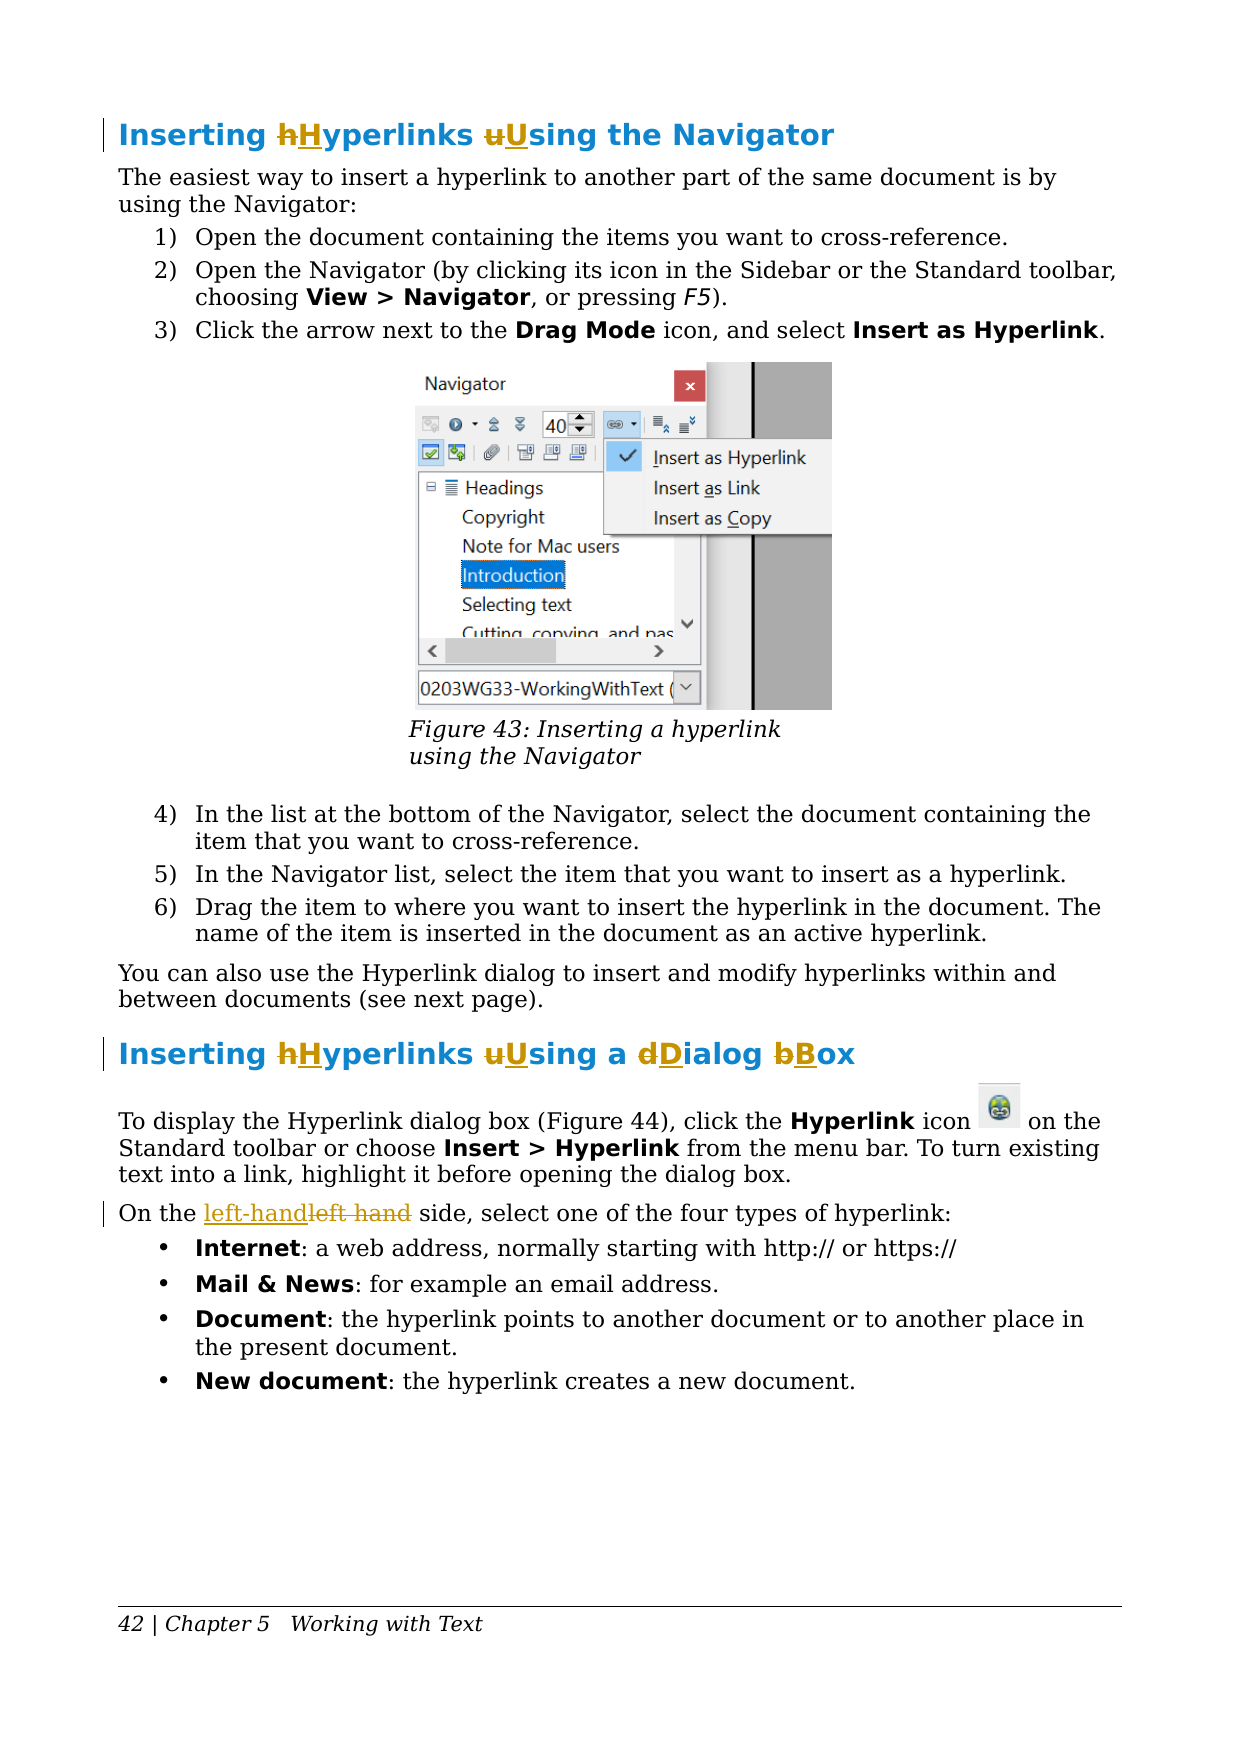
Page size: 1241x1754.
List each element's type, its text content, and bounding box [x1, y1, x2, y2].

list On the left-hand side, select one of the four types of hyperlink: [118, 1201, 1122, 1227]
subtitle Inserting Hyperlinks Using the Navigator [118, 118, 1122, 152]
picture [415, 362, 832, 710]
list Open the Navigator (by clicking its icon in the Sidebar or the Standard toolbar, choosing View > Navigator, or pressing F5). [177, 257, 1122, 311]
text You can also use the Hyperlink dialog to insert and modify hyperlinks within and between documents (see next page). [118, 960, 1122, 1013]
text Figure 43: Inserting a hyperlink using the Navigator [409, 717, 832, 770]
list In the list at the bottom of the Navigator, select the document containing the item that you want to cross-reference. [177, 801, 1122, 855]
list Document: the hyperlink points to another document or to another place in the present document. [156, 1304, 1122, 1360]
subtitle Inserting Hyperlinks Using a Dialog Box [118, 1037, 1122, 1071]
list Internet: a web address, normally starting with http:// or https:// [156, 1234, 1122, 1263]
list Mail & News: for example an email address. [156, 1269, 1122, 1298]
text To display the Hyperlink dialog box (Figure 44), click the Hyperlink icon on the Standard toolbar or choose Insert > Hyperlink from the menu bar. To turn existing text into a link, highlight it before opening the dialog box. [118, 1084, 1122, 1188]
list The easiest way to insert a hyperlink to another part of the same document is by using the Navigator: [118, 164, 1122, 218]
list Open the document containing the items you want to cross-reference. [177, 224, 1122, 251]
list In the Navigator list, select the item that you want to insert as a hyperlink. [177, 861, 1122, 888]
list Drag the item to where you want to insert the hyperlink in the document. The name of the item is inserted in the document as an active hyperlink. [177, 894, 1122, 947]
picture [978, 1083, 1021, 1128]
list Click the arrow next to the Drag Mode icon, and select Insert as Hyperlink. [177, 317, 1122, 343]
list New document: the hyperlink creates a new document. [156, 1367, 1122, 1396]
